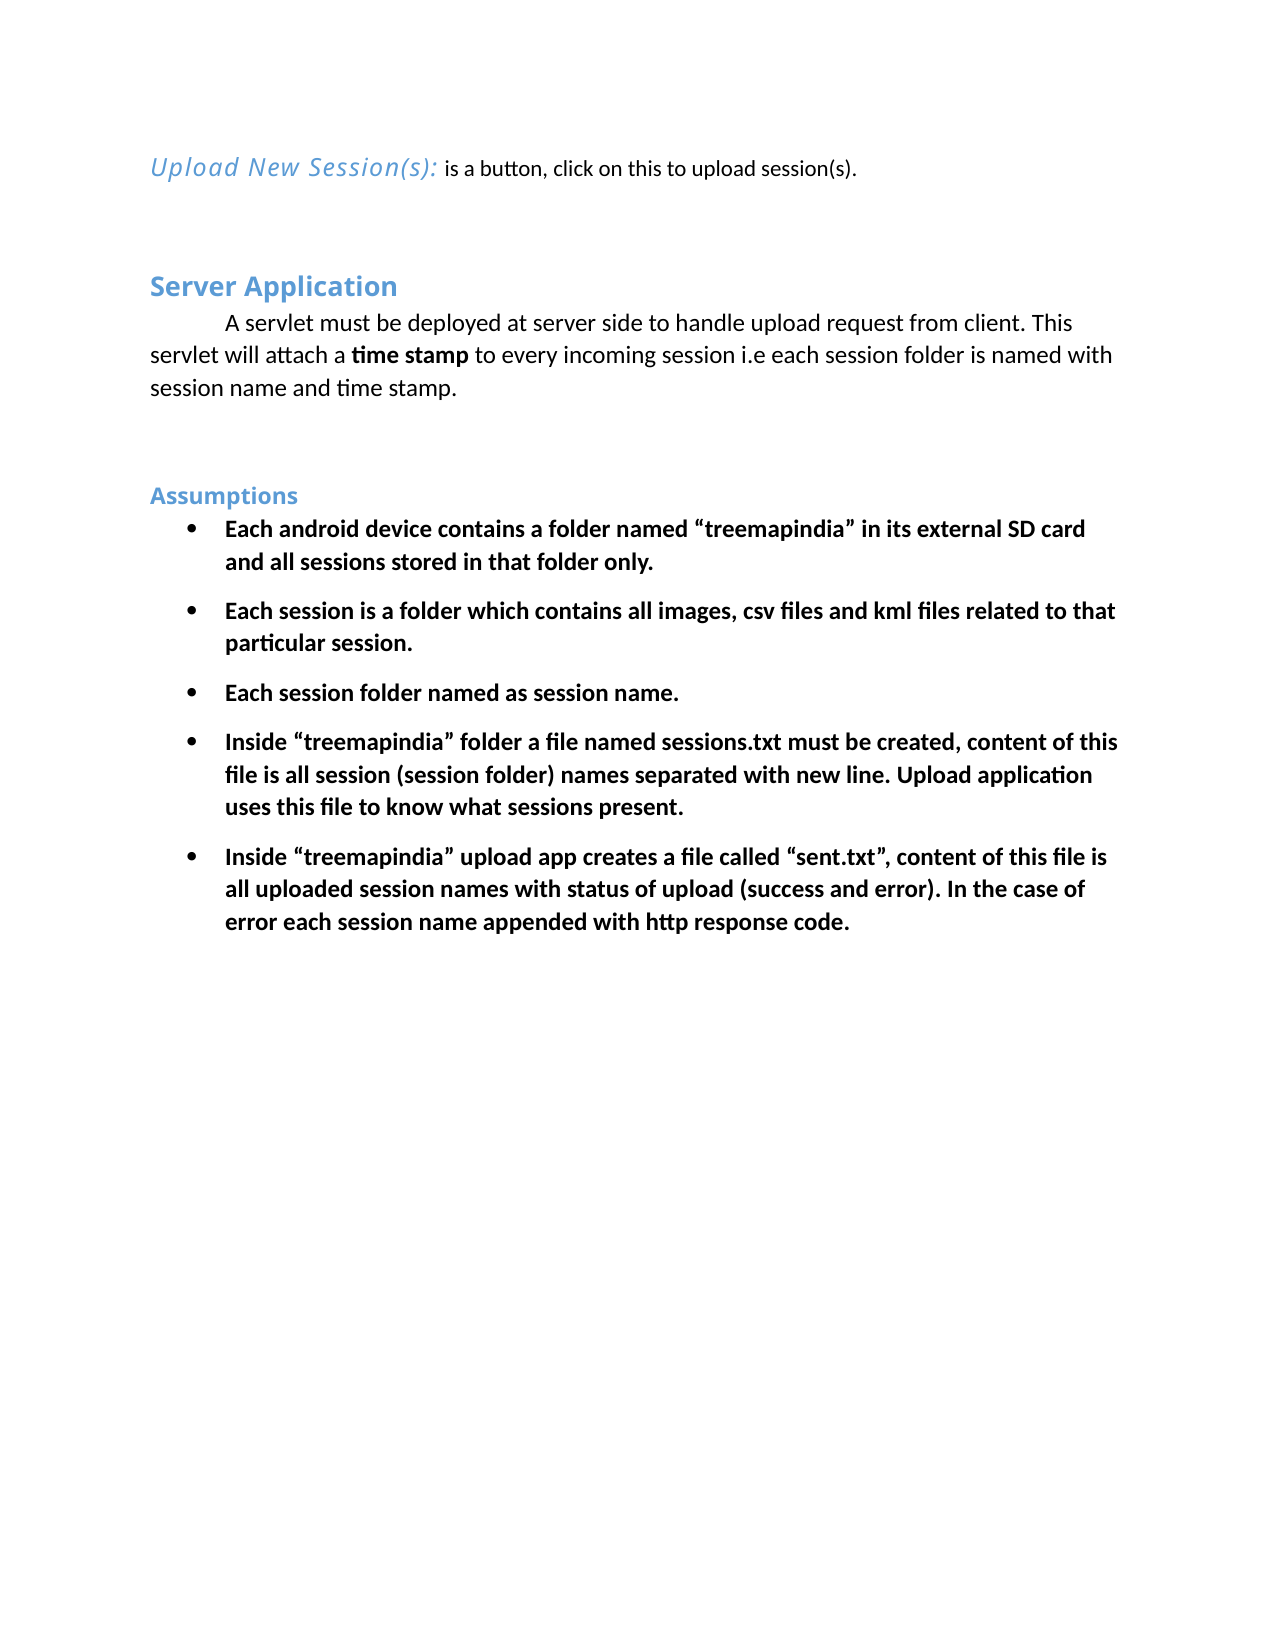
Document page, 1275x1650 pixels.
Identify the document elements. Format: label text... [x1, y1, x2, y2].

text Upload New Session(s): is a button, click on this to upload session(s). [150, 150, 1125, 184]
list Each session is a folder which contains all images, csv files and kml files related to that particular session. [187, 595, 1125, 658]
list Inside “treemapindia” upload app creates a file called “sent.txt”, content of this file is all uploaded session names with status of upload (success and error). In the case of error each session name appended with http response code. [187, 841, 1125, 936]
subtitle Server Application [150, 267, 1125, 304]
subtitle Assumptions [150, 480, 1125, 511]
list Each session folder named as session name. [187, 677, 1125, 707]
list Each android device contains a folder named “treemapindia” in its external SD card and all sessions stored in that folder only. [187, 513, 1125, 576]
text A servlet must be deployed at server side to handle upload request from client. This servlet will attach a time stamp to every incoming session i.e each session folder is named with session name and time stamp. [150, 307, 1125, 402]
list Inside “treemapindia” folder a file named sessions.txt must be created, content of this file is all session (session folder) names separated with new line. Upload application uses this file to know what sessions present. [187, 726, 1125, 822]
